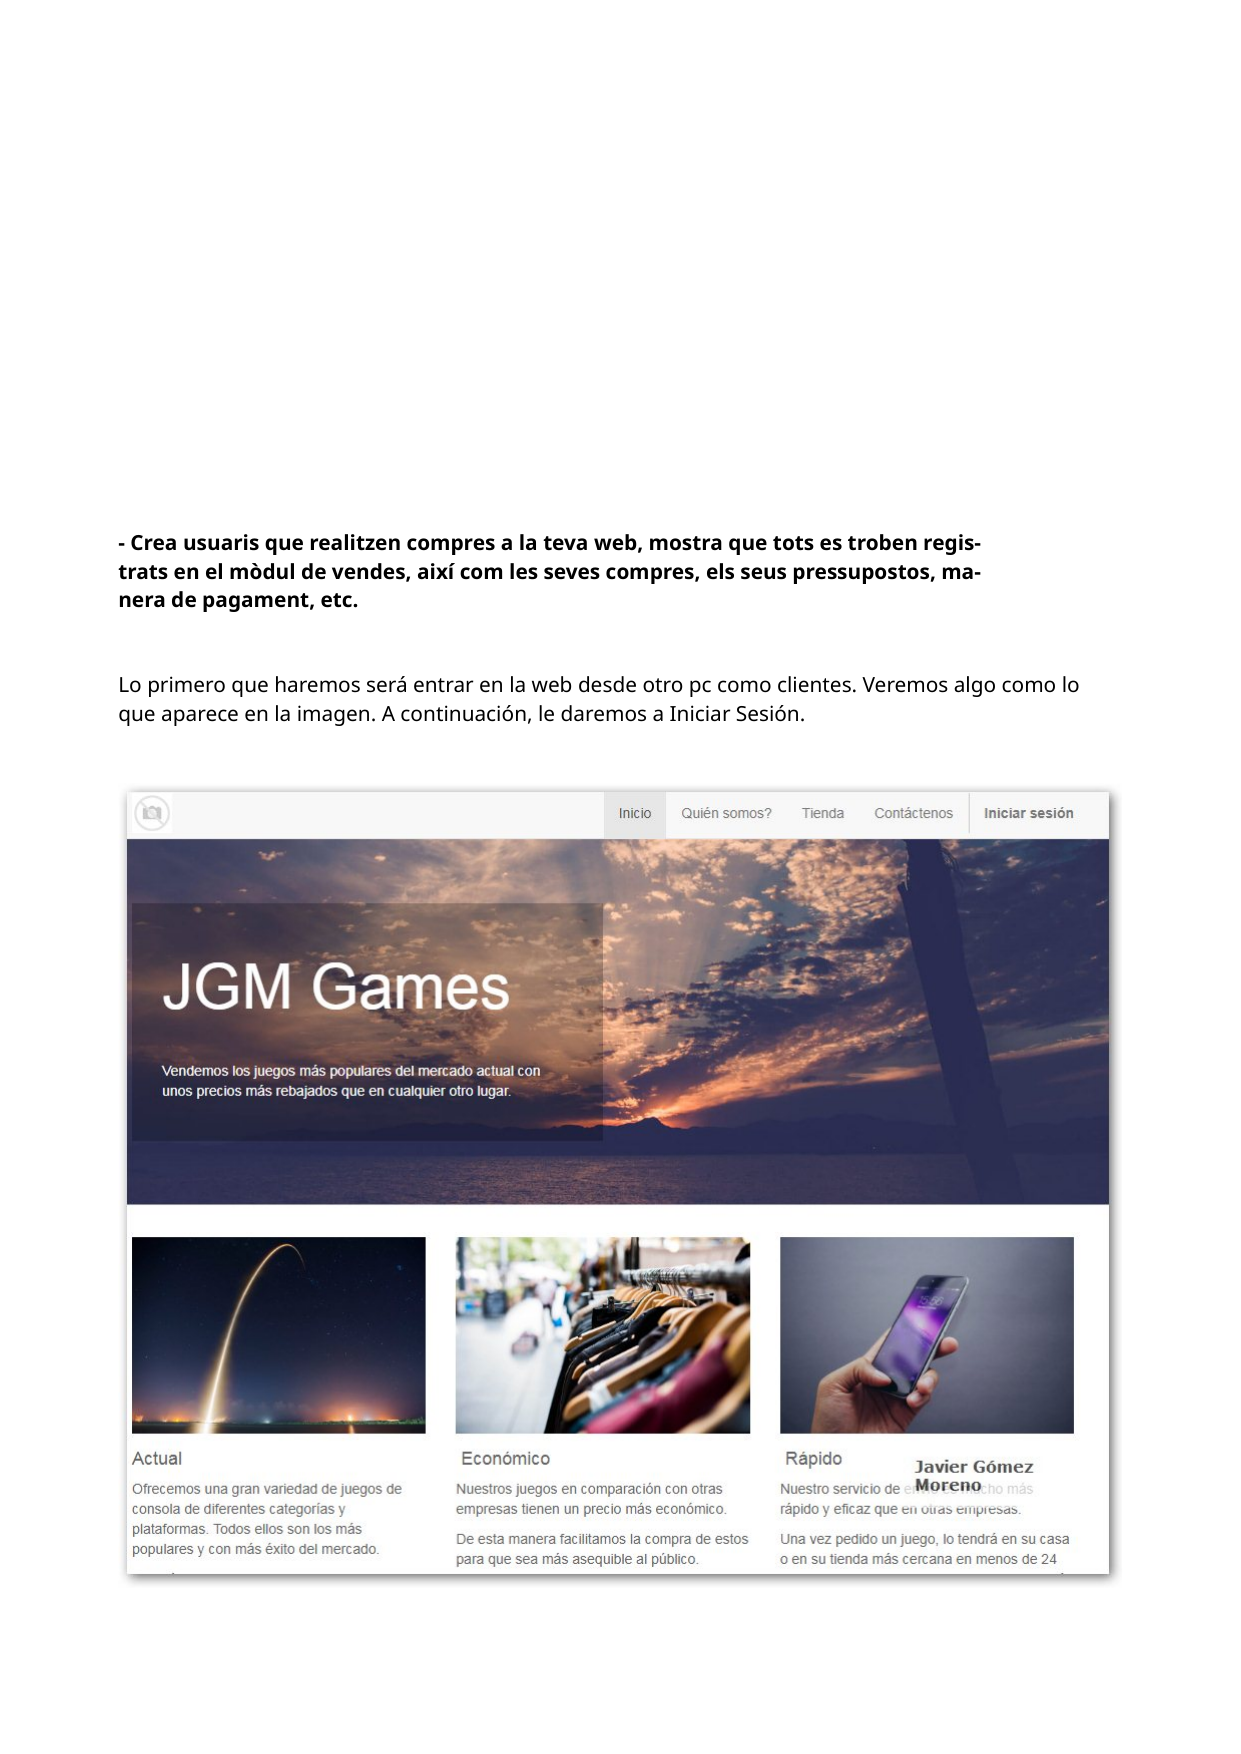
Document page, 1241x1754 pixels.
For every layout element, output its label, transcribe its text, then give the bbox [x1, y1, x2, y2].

text trats en el mòdul de vendes, així com les seves compres, els seus pressupostos, ma- [118, 557, 1122, 585]
picture [118, 783, 1123, 1588]
text Lo primero que haremos será entrar en la web desde otro pc como clientes. Veremos algo como lo que aparece en la imagen. A continuación, le daremos a Iniciar Sesión. [118, 670, 1122, 727]
text - Crea usuaris que realitzen compres a la teva web, mostra que tots es troben regis- [118, 528, 1122, 557]
text nera de pagament, etc. [118, 585, 1122, 614]
